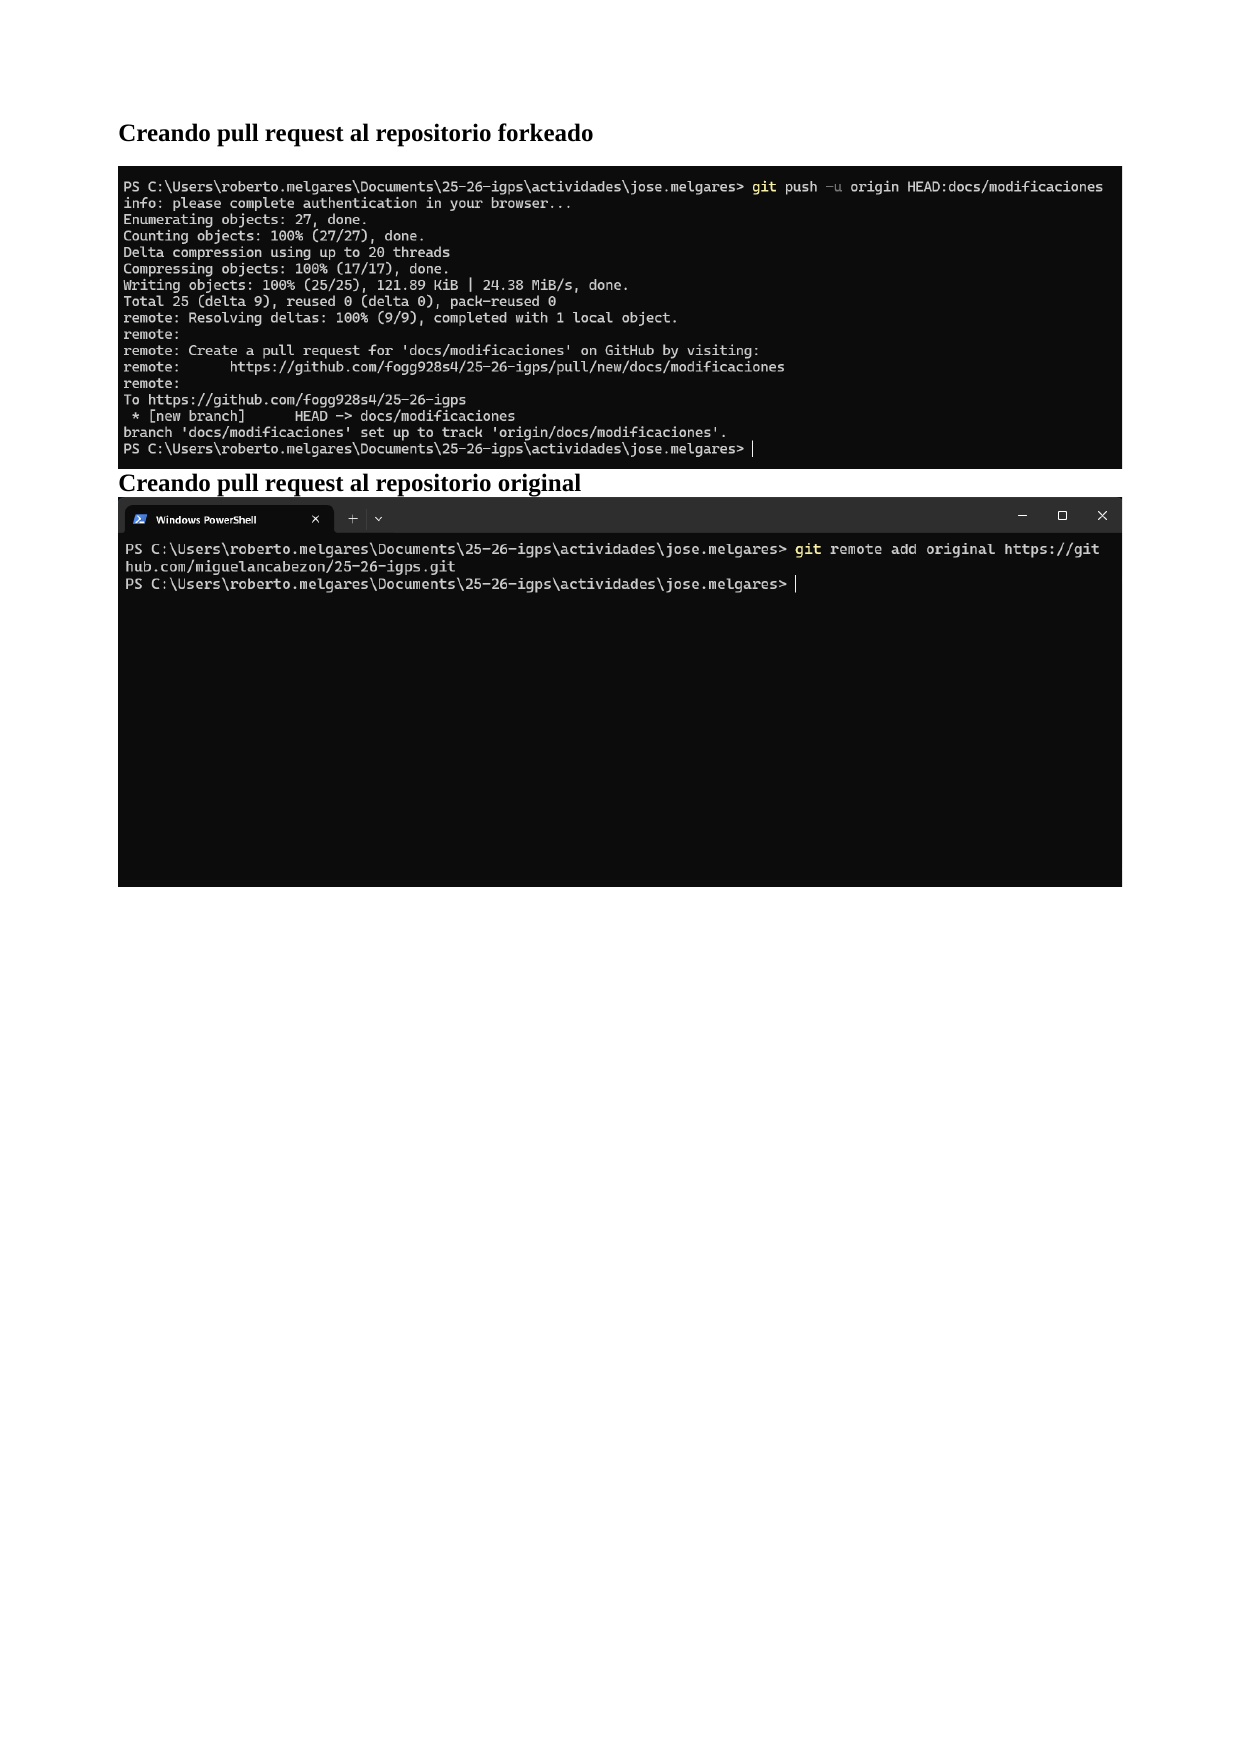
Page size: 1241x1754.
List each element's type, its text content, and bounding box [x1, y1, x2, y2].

picture [118, 166, 1123, 469]
text [118, 147, 1122, 166]
text Creando pull request al repositorio forkeado [118, 118, 1122, 147]
picture [118, 497, 1123, 887]
text Creando pull request al repositorio original [118, 469, 1122, 497]
